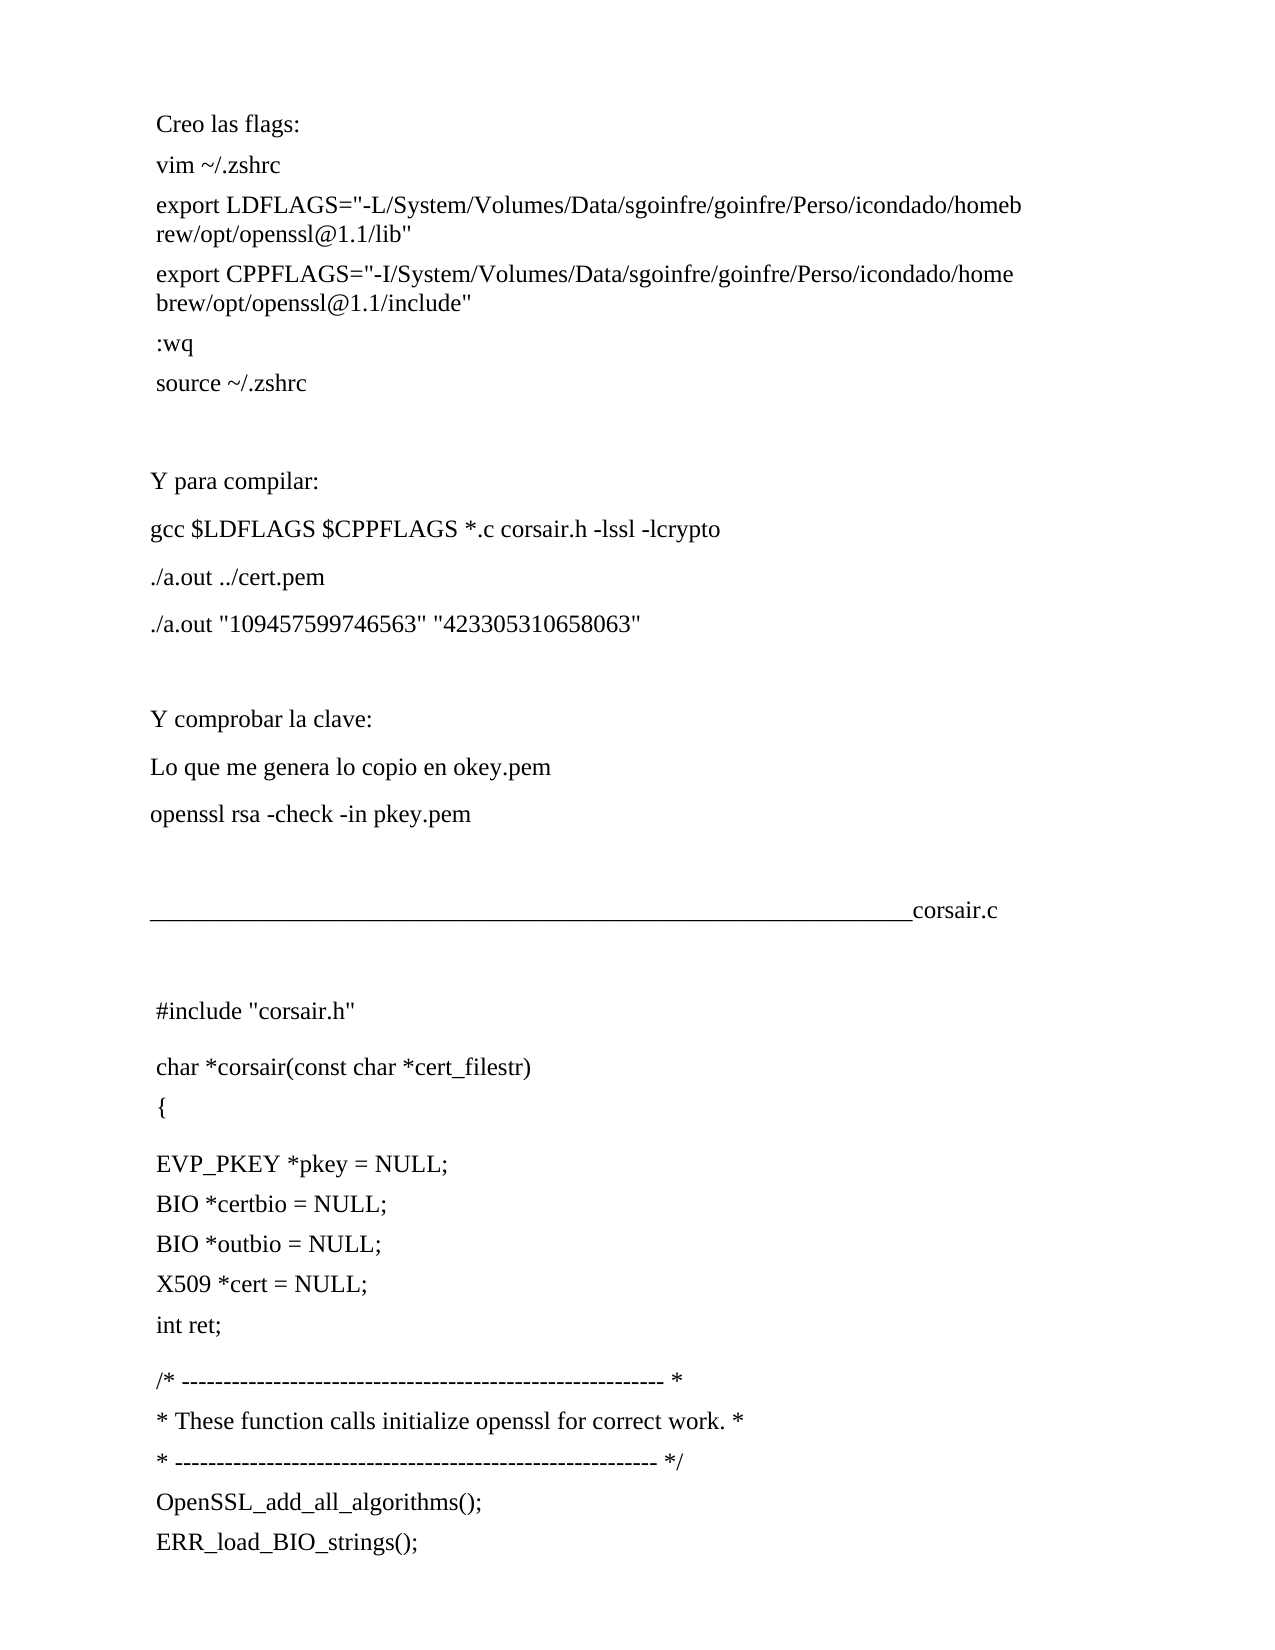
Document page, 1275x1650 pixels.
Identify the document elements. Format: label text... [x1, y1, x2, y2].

table_header * These function calls initialize openssl for correct work. * [150, 1401, 1125, 1441]
table_header BIO *certbio = NULL; [150, 1183, 1125, 1223]
text Lo que me genera lo copio en okey.pem [150, 752, 1125, 781]
table_header :wq [150, 322, 1125, 362]
table_header { [150, 1087, 1125, 1127]
text ./a.out "109457599746563" "423305310658063" [150, 609, 1125, 638]
table_header X509 *cert = NULL; [150, 1264, 1125, 1304]
text Y para compilar: [150, 466, 1125, 495]
text ./a.out ../cert.pem [150, 562, 1125, 590]
table_header export LDFLAGS="-L/System/Volumes/Data/sgoinfre/goinfre/Perso/icondado/homeb rew/opt/openssl@1.1/lib" [150, 184, 1125, 253]
table_header /* ---------------------------------------------------------- * [150, 1360, 1125, 1401]
table_header BIO *outbio = NULL; [150, 1224, 1125, 1264]
table_header [150, 1030, 1125, 1046]
table_header vim ~/.zshrc [150, 144, 1125, 184]
table_header char *corsair(const char *cert_filestr) [150, 1046, 1125, 1087]
table_header export CPPFLAGS="-I/System/Volumes/Data/sgoinfre/goinfre/Perso/icondado/home brew/opt/openssl@1.1/include" [150, 253, 1125, 322]
table_header Creo las flags: [150, 104, 1125, 144]
table_header int ret; [150, 1304, 1125, 1344]
table_header ERR_load_BIO_strings(); [150, 1521, 1125, 1561]
table_header #include "corsair.h" [150, 990, 1125, 1030]
text _____________________________________________________________corsair.c [150, 895, 1125, 923]
table_header * ---------------------------------------------------------- */ [150, 1441, 1125, 1481]
table_header EVP_PKEY *pkey = NULL; [150, 1143, 1125, 1183]
text gcc $LDFLAGS $CPPFLAGS *.c corsair.h -lssl -lcrypto [150, 514, 1125, 543]
text Y comprobar la clave: [150, 704, 1125, 733]
table_header OpenSSL_add_all_algorithms(); [150, 1481, 1125, 1521]
text openssl rsa -check -in pkey.pem [150, 799, 1125, 828]
table_header source ~/.zshrc [150, 362, 1125, 402]
table_header [150, 403, 1125, 419]
table_header [150, 1344, 1125, 1360]
table_header [150, 1127, 1125, 1143]
